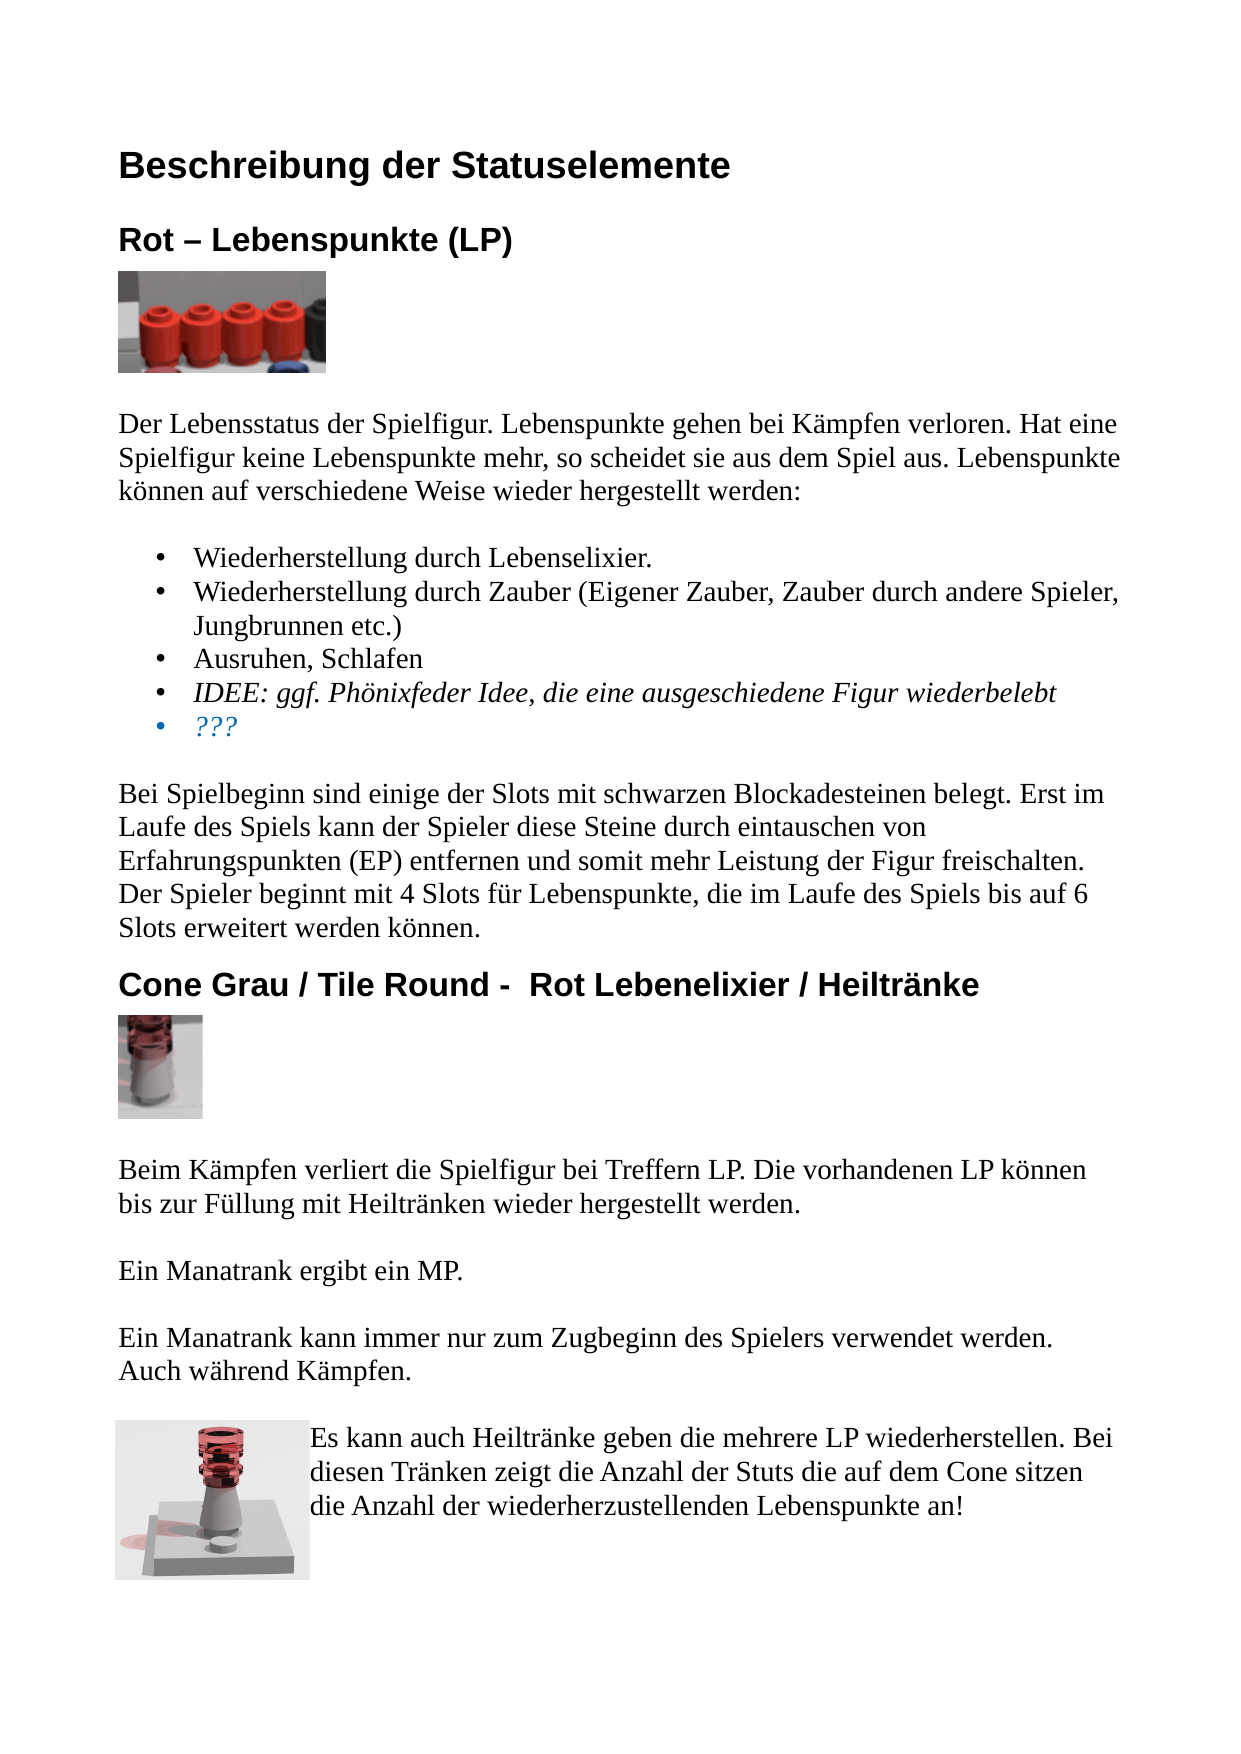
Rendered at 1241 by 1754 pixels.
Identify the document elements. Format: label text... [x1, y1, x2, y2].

list Wiederherstellung durch Lebenselixier. [156, 541, 1122, 574]
list Wiederherstellung durch Zauber (Eigener Zauber, Zauber durch andere Spieler, Jungbrunnen etc.) [156, 574, 1122, 641]
list IDEE: ggf. Phönixfeder Idee, die eine ausgeschiedene Figur wiederbelebt [156, 675, 1122, 709]
text Es kann auch Heiltränke geben die mehrere LP wiederherstellen. Bei diesen Tränken zeigt die Anzahl der Stuts die auf dem Cone sitzen die Anzahl der wiederherzustellenden Lebenspunkte an! [118, 1421, 1122, 1622]
picture [118, 1015, 203, 1119]
picture [118, 271, 326, 373]
text Beim Kämpfen verliert die Spielfigur bei Treffern LP. Die vorhandenen LP können bis zur Füllung mit Heiltränken wieder hergestellt werden. [118, 1152, 1122, 1219]
list ??? [156, 709, 1122, 776]
list Ausruhen, Schlafen [156, 641, 1122, 675]
subtitle Rot – Lebenspunkte (LP) [118, 220, 1122, 259]
subtitle Beschreibung der Statuselemente [118, 143, 1122, 187]
text Ein Manatrank kann immer nur zum Zugbeginn des Spielers verwendet werden. Auch während Kämpfen. [118, 1320, 1122, 1387]
subtitle Cone Grau / Tile Round - Rot Lebenelixier / Heiltränke [118, 964, 1122, 1003]
text Der Lebensstatus der Spielfigur. Lebenspunkte gehen bei Kämpfen verloren. Hat eine Spielfigur keine Lebenspunkte mehr, so scheidet sie aus dem Spiel aus. Lebenspunkte können auf verschiedene Weise wieder hergestellt werden: [118, 406, 1122, 541]
text Ein Manatrank ergibt ein MP. [118, 1253, 1122, 1286]
picture [115, 1420, 310, 1580]
text Bei Spielbeginn sind einige der Slots mit schwarzen Blockadesteinen belegt. Erst im Laufe des Spiels kann der Spieler diese Steine durch eintauschen von Erfahrungspunkten (EP) entfernen und somit mehr Leistung der Figur freischalten. Der Spieler beginnt mit 4 Slots für Lebenspunkte, die im Laufe des Spiels bis auf 6 Slots erweitert werden können. [118, 776, 1122, 943]
